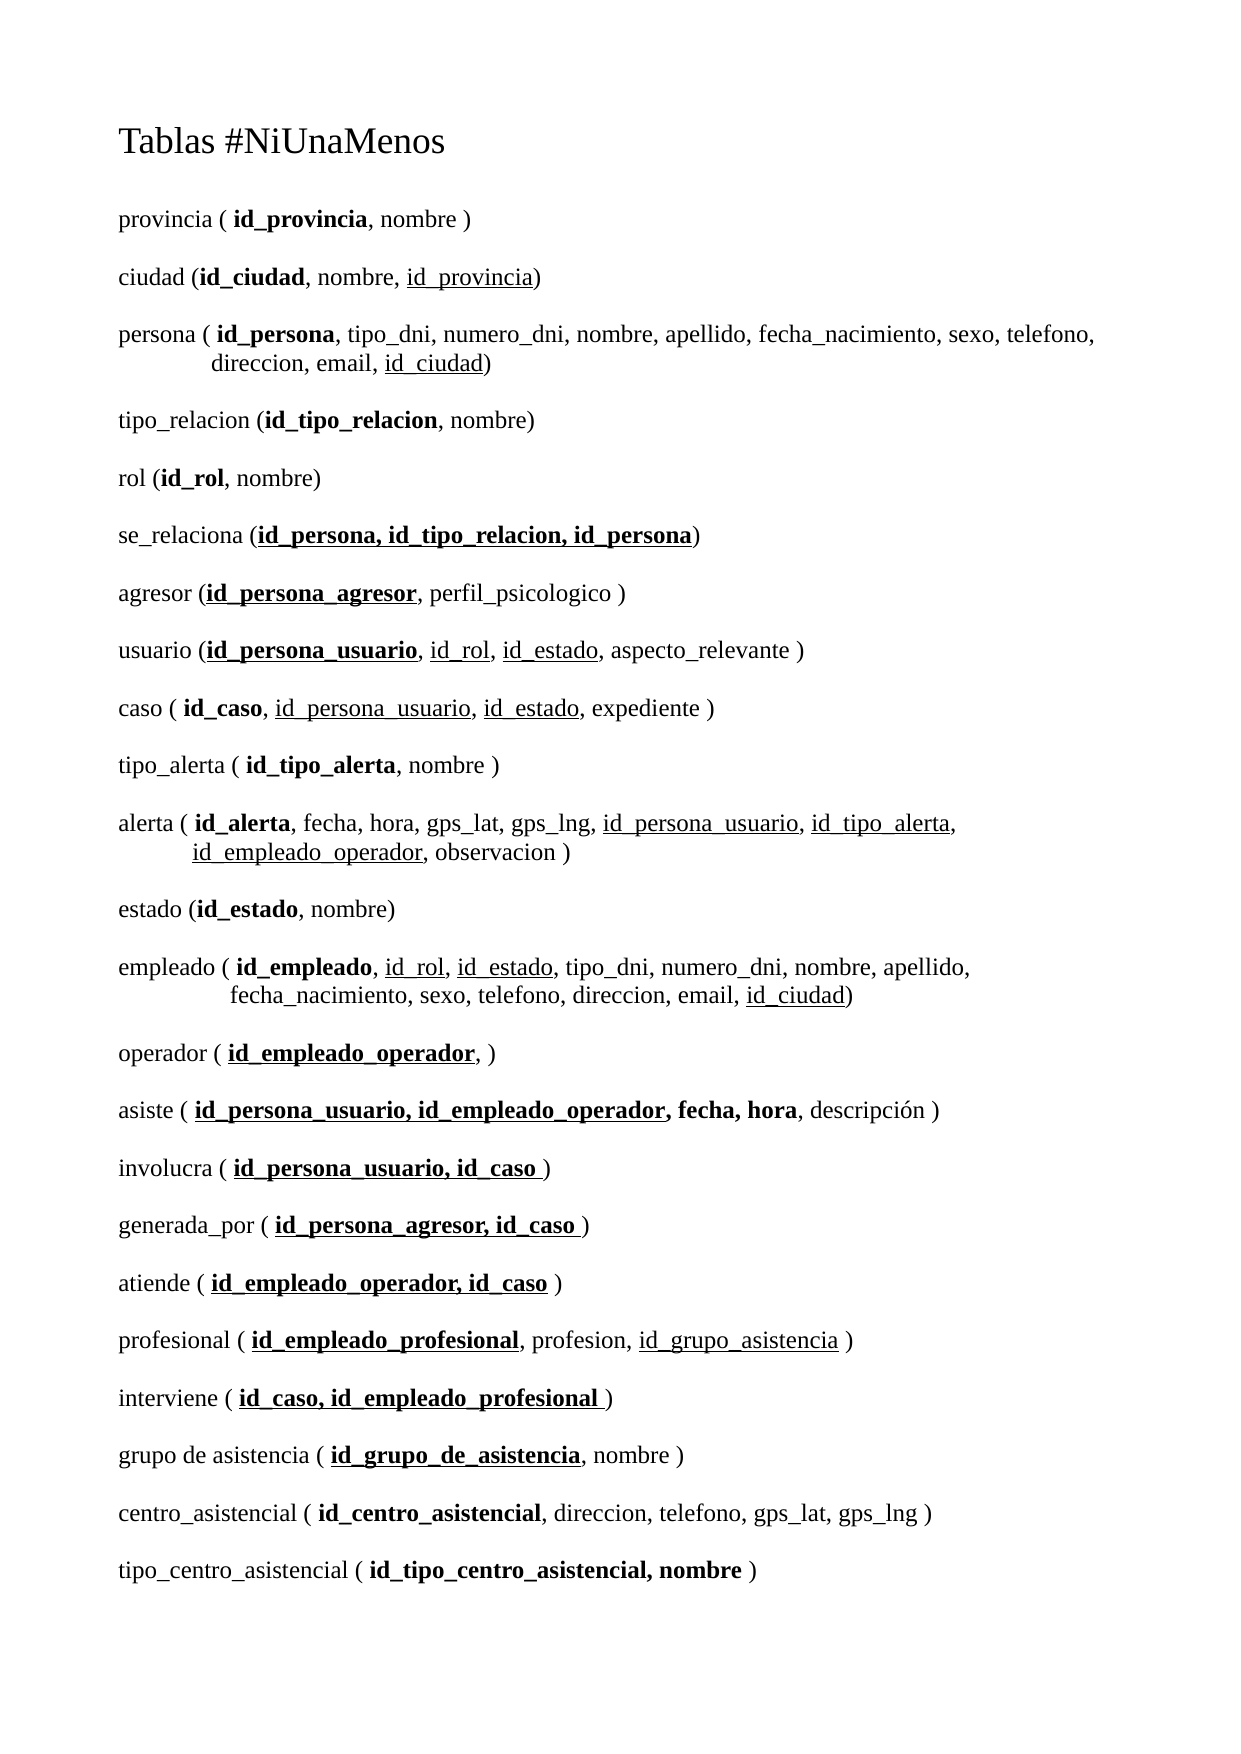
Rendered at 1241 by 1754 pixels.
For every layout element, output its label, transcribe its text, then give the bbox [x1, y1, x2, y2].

text empleado ( id_empleado, id_rol, id_estado, tipo_dni, numero_dni, nombre, apellido, [118, 952, 1122, 981]
text involucra ( id_persona_usuario, id_caso ) [118, 1153, 1122, 1182]
text alerta ( id_alerta, fecha, hora, gps_lat, gps_lng, id_persona_usuario, id_tipo_alerta, id_empleado_operador, observacion ) [118, 808, 1122, 866]
text atiende ( id_empleado_operador, id_caso ) [118, 1268, 1122, 1297]
text se_relaciona (id_persona, id_tipo_relacion, id_persona) [118, 521, 1122, 549]
text caso ( id_caso, id_persona_usuario, id_estado, expediente ) [118, 693, 1122, 722]
text generada_por ( id_persona_agresor, id_caso ) [118, 1211, 1122, 1239]
text ciudad (id_ciudad, nombre, id_provincia) [118, 262, 1122, 291]
text fecha_nacimiento, sexo, telefono, direccion, email, id_ciudad) [118, 981, 1122, 1009]
text Tablas #NiUnaMenos [118, 118, 1122, 161]
text usuario (id_persona_usuario, id_rol, id_estado, aspecto_relevante ) [118, 636, 1122, 664]
text grupo de asistencia ( id_grupo_de_asistencia, nombre ) [118, 1441, 1122, 1469]
text persona ( id_persona, tipo_dni, numero_dni, nombre, apellido, fecha_nacimiento, sexo, telefono, direccion, email, id_ciudad) [118, 319, 1122, 377]
text estado (id_estado, nombre) [118, 894, 1122, 923]
text tipo_centro_asistencial ( id_tipo_centro_asistencial, nombre ) [118, 1556, 1122, 1584]
text profesional ( id_empleado_profesional, profesion, id_grupo_asistencia ) [118, 1326, 1122, 1354]
text tipo_relacion (id_tipo_relacion, nombre) [118, 406, 1122, 434]
text interviene ( id_caso, id_empleado_profesional ) [118, 1383, 1122, 1412]
text centro_asistencial ( id_centro_asistencial, direccion, telefono, gps_lat, gps_lng ) [118, 1498, 1122, 1527]
text tipo_alerta ( id_tipo_alerta, nombre ) [118, 751, 1122, 779]
text agresor (id_persona_agresor, perfil_psicologico ) [118, 578, 1122, 607]
text operador ( id_empleado_operador, ) [118, 1038, 1122, 1067]
text rol (id_rol, nombre) [118, 463, 1122, 492]
text provincia ( id_provincia, nombre ) [118, 204, 1122, 233]
text asiste ( id_persona_usuario, id_empleado_operador, fecha, hora, descripción ) [118, 1096, 1122, 1124]
